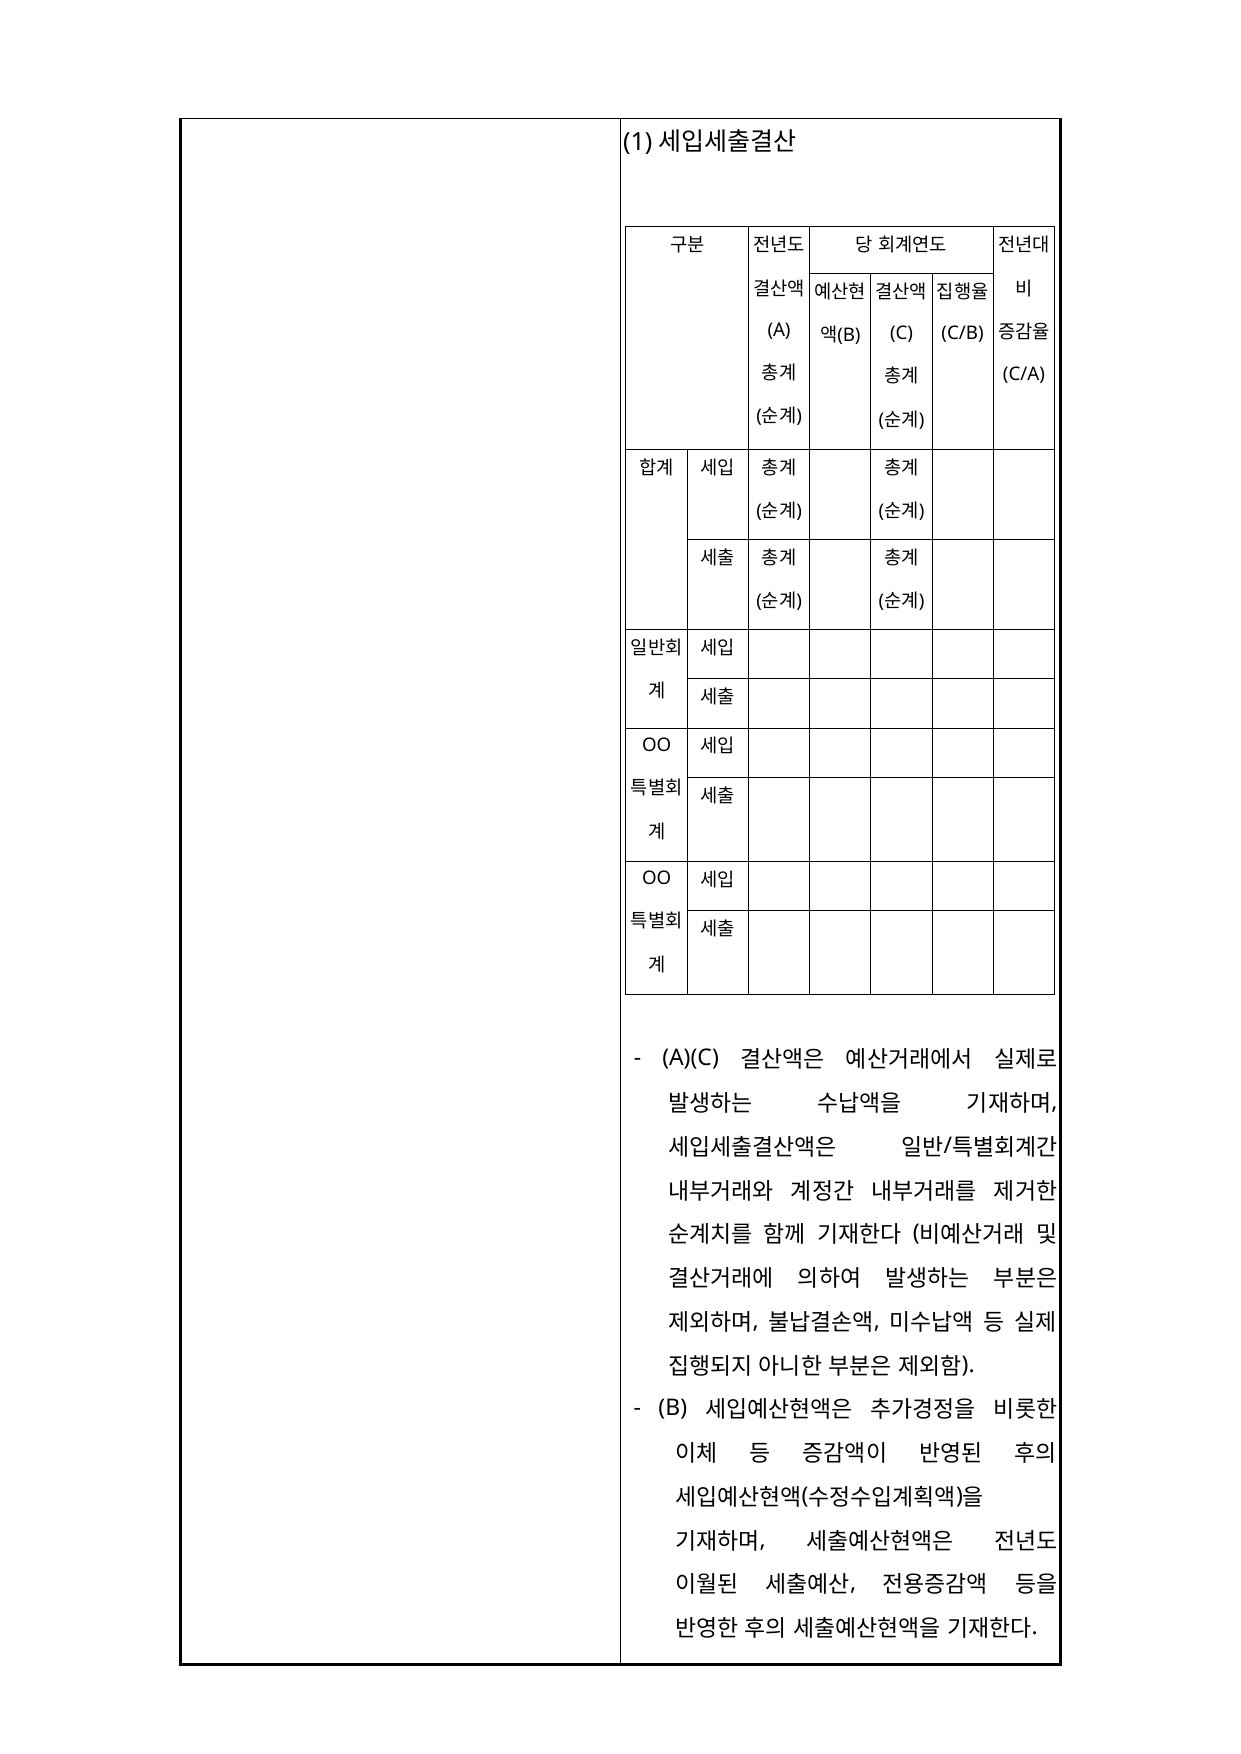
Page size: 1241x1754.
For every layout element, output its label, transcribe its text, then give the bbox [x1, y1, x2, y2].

table_cell [749, 911, 809, 994]
table_cell [933, 862, 993, 910]
table_cell [933, 729, 993, 777]
table_cell 총계(순계) [749, 540, 809, 629]
table_cell [933, 911, 993, 994]
table_cell 세출 [688, 778, 748, 861]
table_cell [182, 119, 620, 1663]
table_cell 세입 [688, 630, 748, 678]
table_cell [871, 862, 932, 910]
table_cell 세입 [688, 729, 748, 777]
table_cell [871, 778, 932, 861]
table_cell (1) 세입세출결산 - (A)(C) 결산액은 예산거래에서 실제로 발생하는 수납액을 기재하며, 세입세출결산액은 일반/특별회계간 내부거래와 계정간 내부거래를 제거한 순계치를 함께 기재한다 (비예산거래 및 결산거래에 의하여 발생하는 부분은 제외하며, 불납결손액, 미수납액 등 실제 집행되지 아니한 부분은 제외함). - (B) 세입예산현액은 추가경정을 비롯한 이체 등 증감액이 반영된 후의 세입예산현액(수정수입계획액)을 기재하며, 세출예산현액은 전년도 이월된 세출예산, 전용증감액 등을 반영한 후의 세출예산현액을 기재한다. [621, 119, 1059, 1663]
table_cell [871, 630, 932, 678]
table_cell [810, 450, 870, 539]
table_cell [933, 630, 993, 678]
table_cell 세출 [688, 679, 748, 727]
table_cell 세입 [688, 450, 748, 539]
table_cell [994, 540, 1054, 629]
table_cell [810, 540, 870, 629]
table_cell [749, 630, 809, 678]
table_cell [871, 679, 932, 727]
table_cell OO특별회계 [626, 862, 687, 994]
table_cell [749, 729, 809, 777]
table_header 구분 [626, 227, 748, 449]
table_cell [994, 911, 1054, 994]
table_cell 총계(순계) [749, 450, 809, 539]
table_cell 집행율(C/B) [933, 274, 993, 449]
table_cell 예산현액(B) [810, 274, 870, 449]
table_header 당 회계연도 [810, 227, 993, 273]
table_header 전년도 결산액 (A) 총계(순계) [749, 227, 809, 449]
table_cell [994, 679, 1054, 727]
table_cell [994, 450, 1054, 539]
table_cell [994, 729, 1054, 777]
table_cell [871, 729, 932, 777]
table_cell 세출 [688, 540, 748, 629]
table_cell [749, 862, 809, 910]
table_cell [933, 540, 993, 629]
table_cell [933, 778, 993, 861]
table_cell [933, 450, 993, 539]
table_header 전년대비 증감율 (C/A) [994, 227, 1054, 449]
table_cell 결산액(C)총계(순계) [871, 274, 932, 449]
table_cell [994, 778, 1054, 861]
table_cell [810, 630, 870, 678]
table_cell [810, 729, 870, 777]
table_cell 일반회계 [626, 630, 687, 727]
table_cell 세입 [688, 862, 748, 910]
table_cell OO특별회계 [626, 729, 687, 861]
table_cell [871, 911, 932, 994]
table_cell 합계 [626, 450, 687, 629]
table_cell 세출 [688, 911, 748, 994]
table_cell [810, 679, 870, 727]
table_cell [994, 630, 1054, 678]
table_cell [810, 862, 870, 910]
table_cell 총계(순계) [871, 450, 932, 539]
table_cell [810, 911, 870, 994]
table_cell [933, 679, 993, 727]
table_cell [749, 778, 809, 861]
table_cell [749, 679, 809, 727]
table_cell 총계(순계) [871, 540, 932, 629]
table_cell [810, 778, 870, 861]
table_cell [994, 862, 1054, 910]
